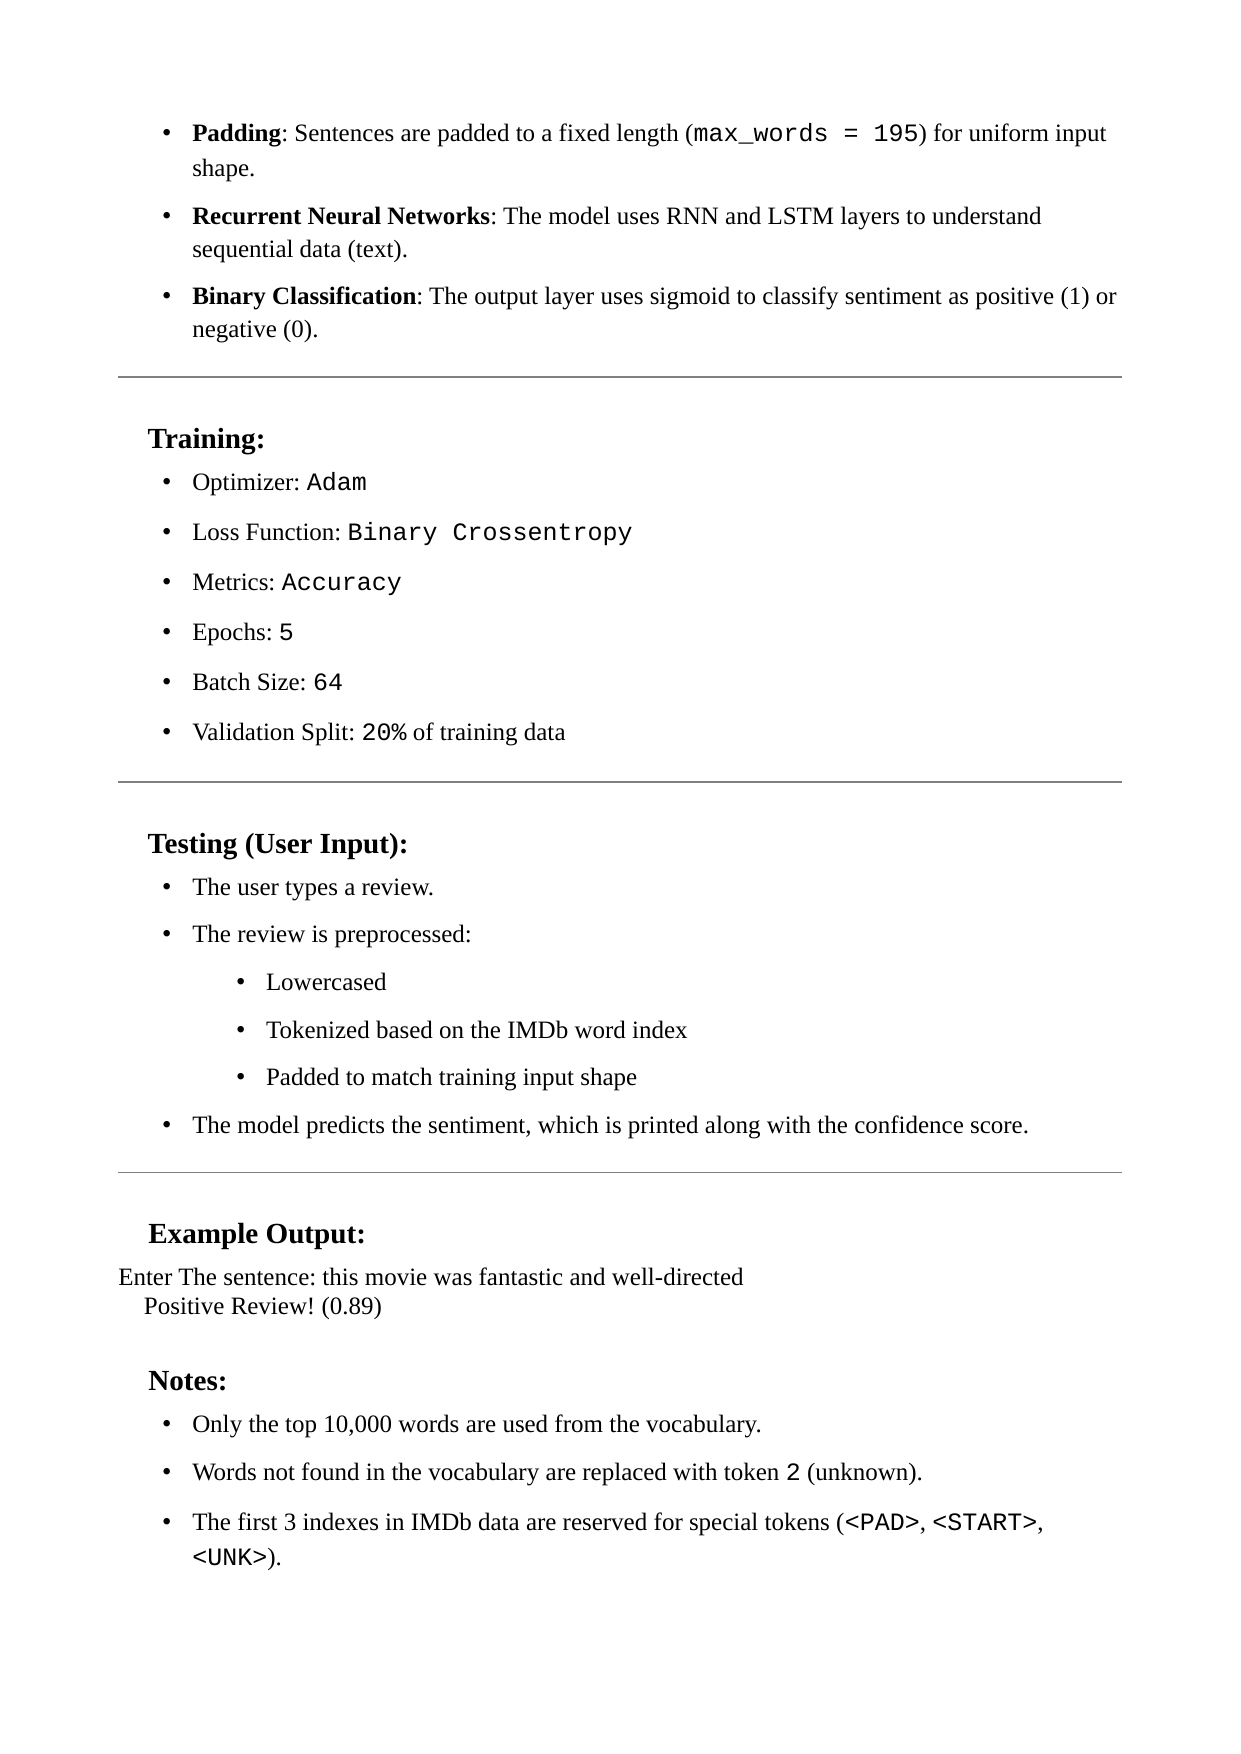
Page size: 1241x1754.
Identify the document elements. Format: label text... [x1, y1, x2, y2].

list Tokenized based on the IMDb word index [236, 1015, 1122, 1043]
list The review is preprocessed: [162, 919, 1122, 948]
list Validation Split: 20% of training data [162, 717, 1122, 748]
list Lowercased [236, 967, 1122, 996]
subtitle 🚀 Training: [118, 421, 1122, 454]
list Metrics: Accuracy [162, 567, 1122, 598]
list Recurrent Neural Networks: The model uses RNN and LSTM layers to understand sequential data (text). [162, 201, 1122, 263]
list Padding: Sentences are padded to a fixed length (max_words = 195) for uniform input shape. [162, 118, 1122, 182]
list The user types a review. [162, 872, 1122, 901]
subtitle ✅ Example Output: [118, 1216, 1122, 1250]
list Loss Function: Binary Crossentropy [162, 517, 1122, 548]
text Enter The sentence: this movie was fantastic and well-directed [118, 1262, 1122, 1291]
text 🌟 Positive Review! (0.89) [118, 1291, 1122, 1320]
list The model predicts the sentiment, which is printed along with the confidence score. [162, 1110, 1122, 1139]
list Words not found in the vocabulary are replaced with token 2 (unknown). [162, 1457, 1122, 1488]
list Padded to match training input shape [236, 1062, 1122, 1091]
list Binary Classification: The output layer uses sigmoid to classify sentiment as positive (1) or negative (0). [162, 281, 1122, 343]
list Only the top 10,000 words are used from the vocabulary. [162, 1409, 1122, 1438]
subtitle 🧪 Testing (User Input): [118, 826, 1122, 859]
list Epochs: 5 [162, 617, 1122, 648]
list Batch Size: 64 [162, 667, 1122, 698]
subtitle 📌 Notes: [118, 1363, 1122, 1397]
list Optimizer: Adam [162, 467, 1122, 498]
list The first 3 indexes in IMDb data are reserved for special tokens (<PAD>, <START>, <UNK>). [162, 1507, 1122, 1573]
